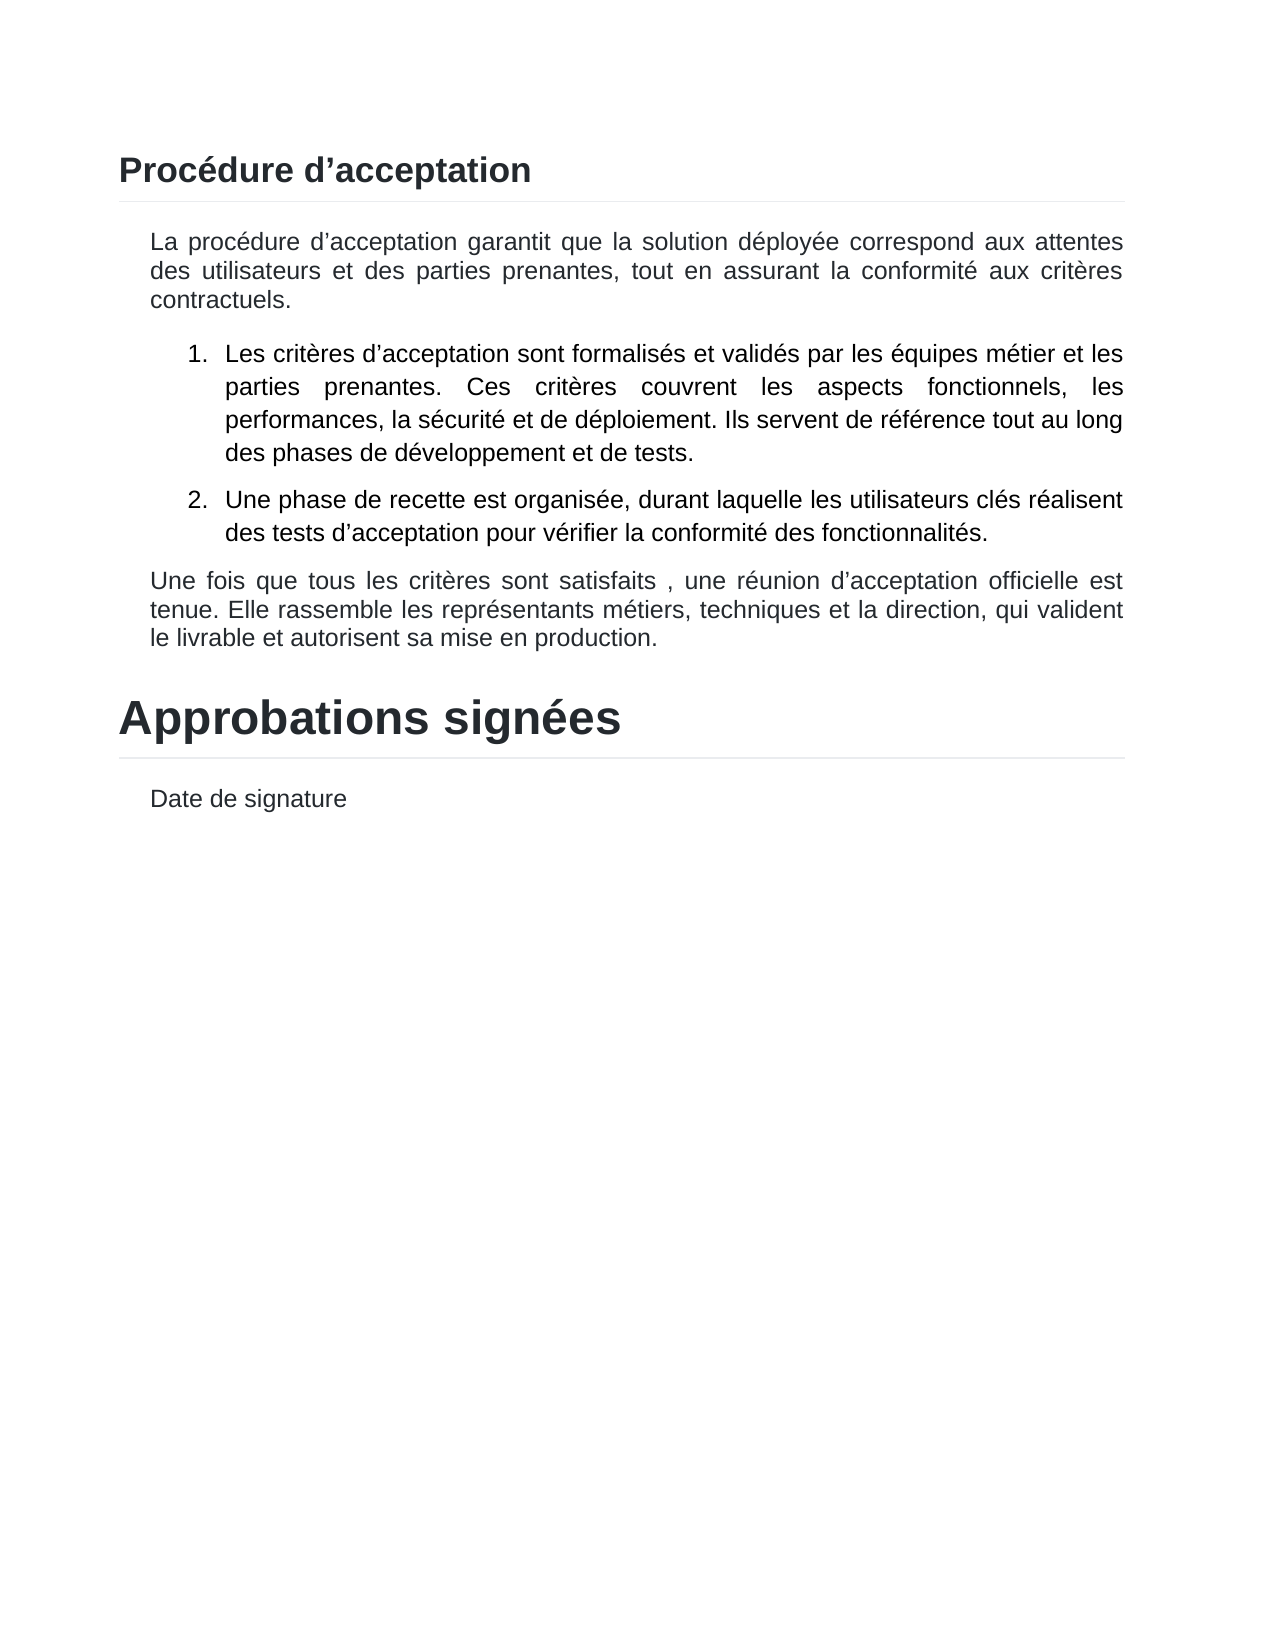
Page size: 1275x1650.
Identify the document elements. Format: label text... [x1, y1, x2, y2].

text La procédure d’acceptation garantit que la solution déployée correspond aux attentes des utilisateurs et des parties prenantes, tout en assurant la conformité aux critères contractuels. [150, 227, 1125, 314]
subtitle Approbations signées [119, 690, 1125, 757]
list Une phase de recette est organisée, durant laquelle les utilisateurs clés réalisent des tests d’acceptation pour vérifier la conformité des fonctionnalités. [187, 485, 1125, 547]
text Une fois que tous les critères sont satisfaits , une réunion d’acceptation officielle est tenue. Elle rassemble les représentants métiers, techniques et la direction, qui valident le livrable et autorisent sa mise en production. [150, 566, 1125, 652]
subtitle Procédure d’acceptation [119, 150, 1125, 201]
text Date de signature [150, 784, 1125, 813]
list Les critères d’acceptation sont formalisés et validés par les équipes métier et les parties prenantes. Ces critères couvrent les aspects fonctionnels, les performances, la sécurité et de déploiement. Ils servent de référence tout au long des phases de développement et de tests. [187, 339, 1125, 466]
